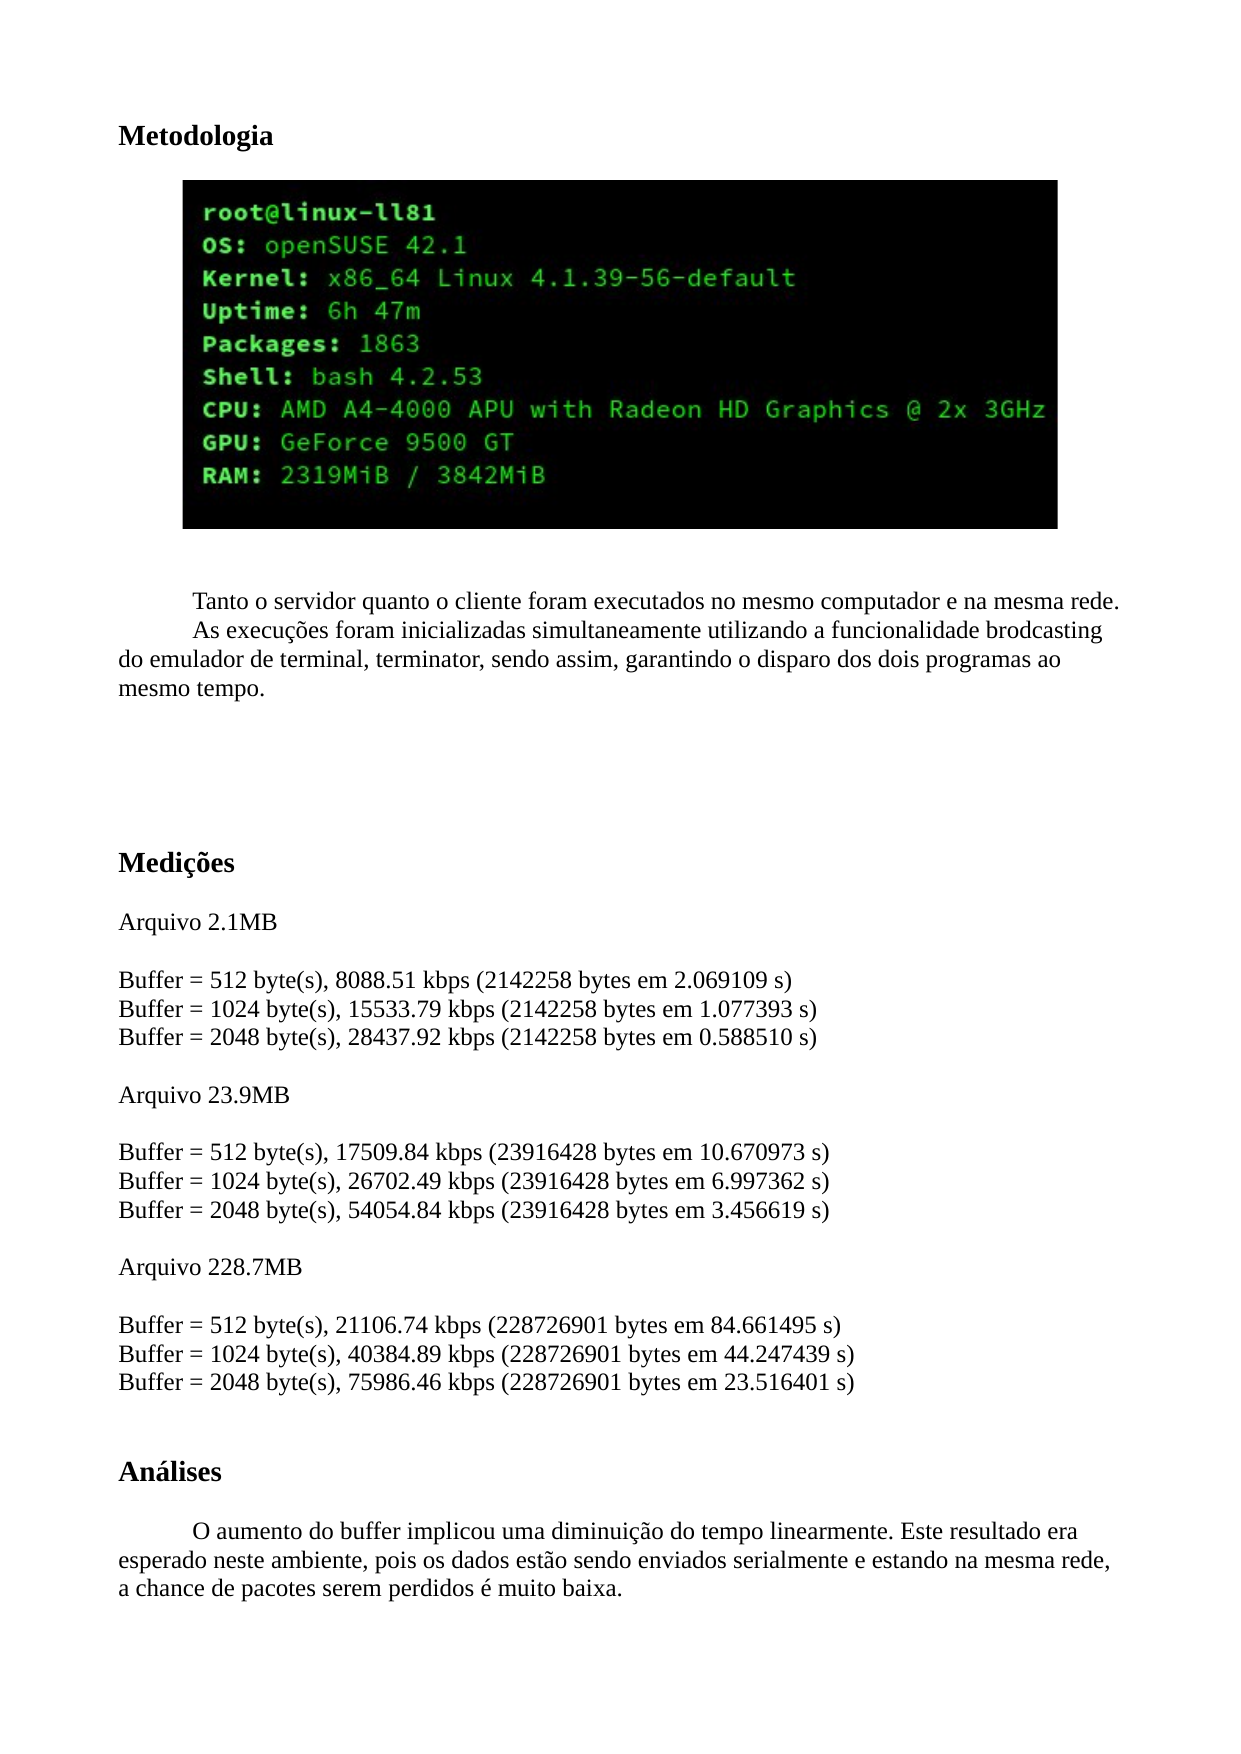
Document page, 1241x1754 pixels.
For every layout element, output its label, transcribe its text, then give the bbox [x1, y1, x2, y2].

text Arquivo 228.7MB [118, 1252, 1122, 1281]
text Análises [118, 1454, 1122, 1487]
text Buffer = 512 byte(s), 8088.51 kbps (2142258 bytes em 2.069109 s) [118, 965, 1122, 994]
text Buffer = 1024 byte(s), 26702.49 kbps (23916428 bytes em 6.997362 s) [118, 1166, 1122, 1195]
text O aumento do buffer implicou uma diminuição do tempo linearmente. Este resultado era esperado neste ambiente, pois os dados estão sendo enviados serialmente e estando na mesma rede, a chance de pacotes serem perdidos é muito baixa. [118, 1516, 1122, 1602]
text Tanto o servidor quanto o cliente foram executados no mesmo computador e na mesma rede. As execuções foram inicializadas simultaneamente utilizando a funcionalidade brodcasting do emulador de terminal, terminator, sendo assim, garantindo o disparo dos dois programas ao mesmo tempo. [118, 586, 1122, 701]
text Metodologia [118, 118, 1122, 152]
text Buffer = 512 byte(s), 21106.74 kbps (228726901 bytes em 84.661495 s) [118, 1310, 1122, 1339]
text Medições [118, 845, 1122, 879]
text Buffer = 512 byte(s), 17509.84 kbps (23916428 bytes em 10.670973 s) [118, 1137, 1122, 1166]
text Buffer = 1024 byte(s), 40384.89 kbps (228726901 bytes em 44.247439 s) [118, 1339, 1122, 1367]
text Buffer = 2048 byte(s), 75986.46 kbps (228726901 bytes em 23.516401 s) [118, 1367, 1122, 1396]
text Buffer = 1024 byte(s), 15533.79 kbps (2142258 bytes em 1.077393 s) [118, 994, 1122, 1022]
text Arquivo 2.1MB [118, 907, 1122, 936]
picture [182, 180, 1058, 529]
text Buffer = 2048 byte(s), 28437.92 kbps (2142258 bytes em 0.588510 s) [118, 1022, 1122, 1051]
text Buffer = 2048 byte(s), 54054.84 kbps (23916428 bytes em 3.456619 s) [118, 1195, 1122, 1224]
text Arquivo 23.9MB [118, 1080, 1122, 1109]
